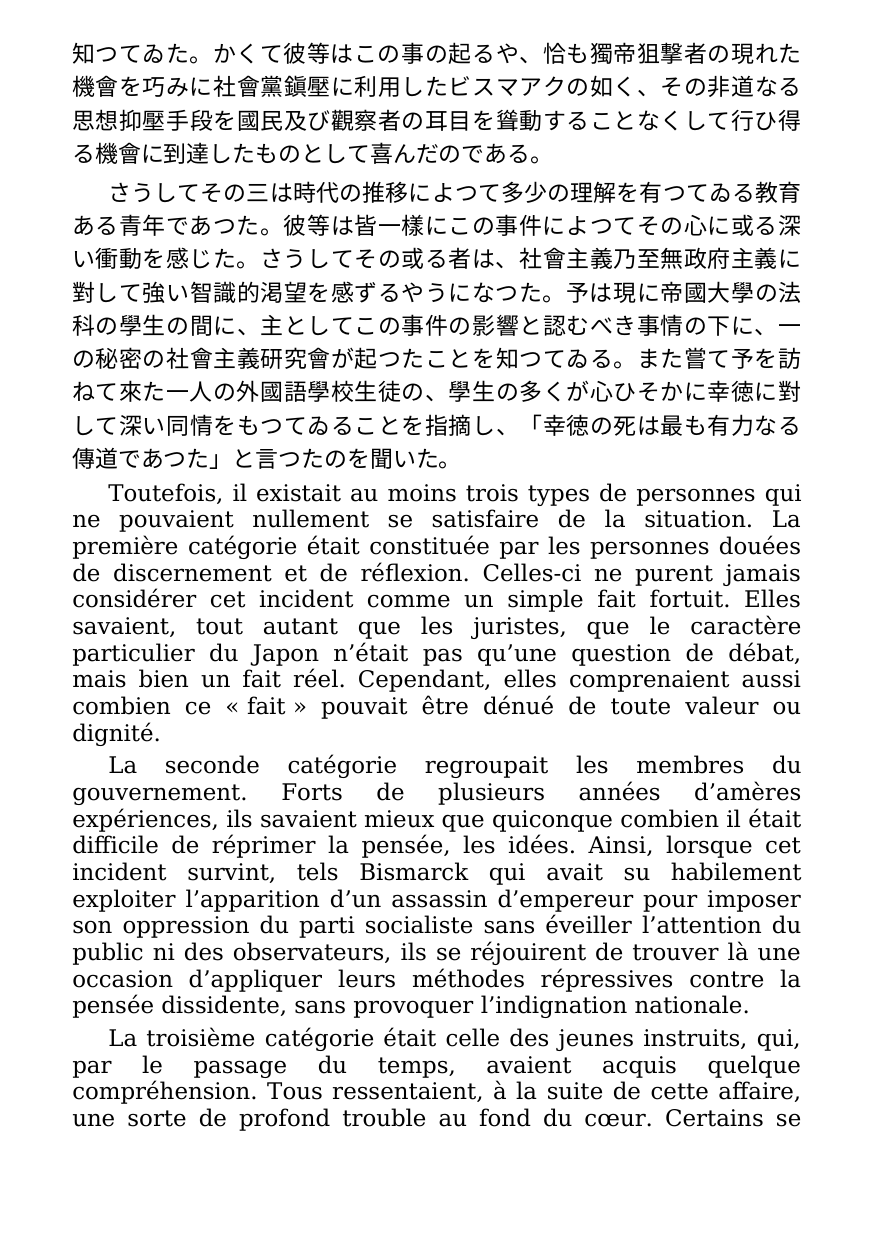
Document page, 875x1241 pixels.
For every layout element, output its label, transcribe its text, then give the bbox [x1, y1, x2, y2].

text La seconde catégorie regroupait les membres du gouvernement. Forts de plusieurs années d’amères expériences, ils savaient mieux que quiconque combien il était difficile de réprimer la pensée, les idées. Ainsi, lorsque cet incident survint, tels Bismarck qui avait su habilement exploiter l’apparition d’un assassin d’empereur pour imposer son oppression du parti socialiste sans éveiller l’attention du public ni des observateurs, ils se réjouirent de trouver là une occasion d’appliquer leurs méthodes répressives contre la pensée dissidente, sans provoquer l’indignation nationale. [72, 752, 802, 1019]
text La troisième catégorie était celle des jeunes instruits, qui, par le passage du temps, avaient acquis quelque compréhension. Tous ressentaient, à la suite de cette affaire, une sorte de profond trouble au fond du cœur. Certains se [72, 1025, 802, 1132]
text Toutefois, il existait au moins trois types de personnes qui ne pouvaient nullement se satisfaire de la situation. La première catégorie était constituée par les personnes douées de discernement et de réflexion. Celles-ci ne purent jamais considérer cet incident comme un simple fait fortuit. Elles savaient, tout autant que les juristes, que le caractère particulier du Japon n’était pas qu’une question de débat, mais bien un fait réel. Cependant, elles comprenaient aussi combien ce « fait » pouvait être dénué de toute valeur ou dignité. [72, 480, 802, 747]
text さうしてその三は時代の推移によつて多少の理解を有つてゐる教育ある青年であつた。彼等は皆一樣にこの事件によつてその心に或る深い衝動を感じた。さうしてその或る者は、社會主義乃至無政府主義に對して強い智識的渇望を感ずるやうになつた。予は現に帝國大學の法科の學生の間に、主としてこの事件の影響と認むべき事情の下に、一の秘密の社會主義研究會が起つたことを知つてゐる。また嘗て予を訪ねて來た一人の外國語學校生徒の、學生の多くが心ひそかに幸徳に對して深い同情をもつてゐることを指摘し、「幸徳の死は最も有力なる傳道であつた」と言つたのを聞いた。 [72, 175, 802, 474]
text 知つてゐた。かくて彼等はこの事の起るや、恰も獨帝狙撃者の現れた機會を巧みに社會黨鎭壓に利用したビスマアクの如く、その非道なる思想抑壓手段を國民及び觀察者の耳目を聳動することなくして行ひ得る機會に到達したものとして喜んだのである。 [72, 36, 802, 169]
